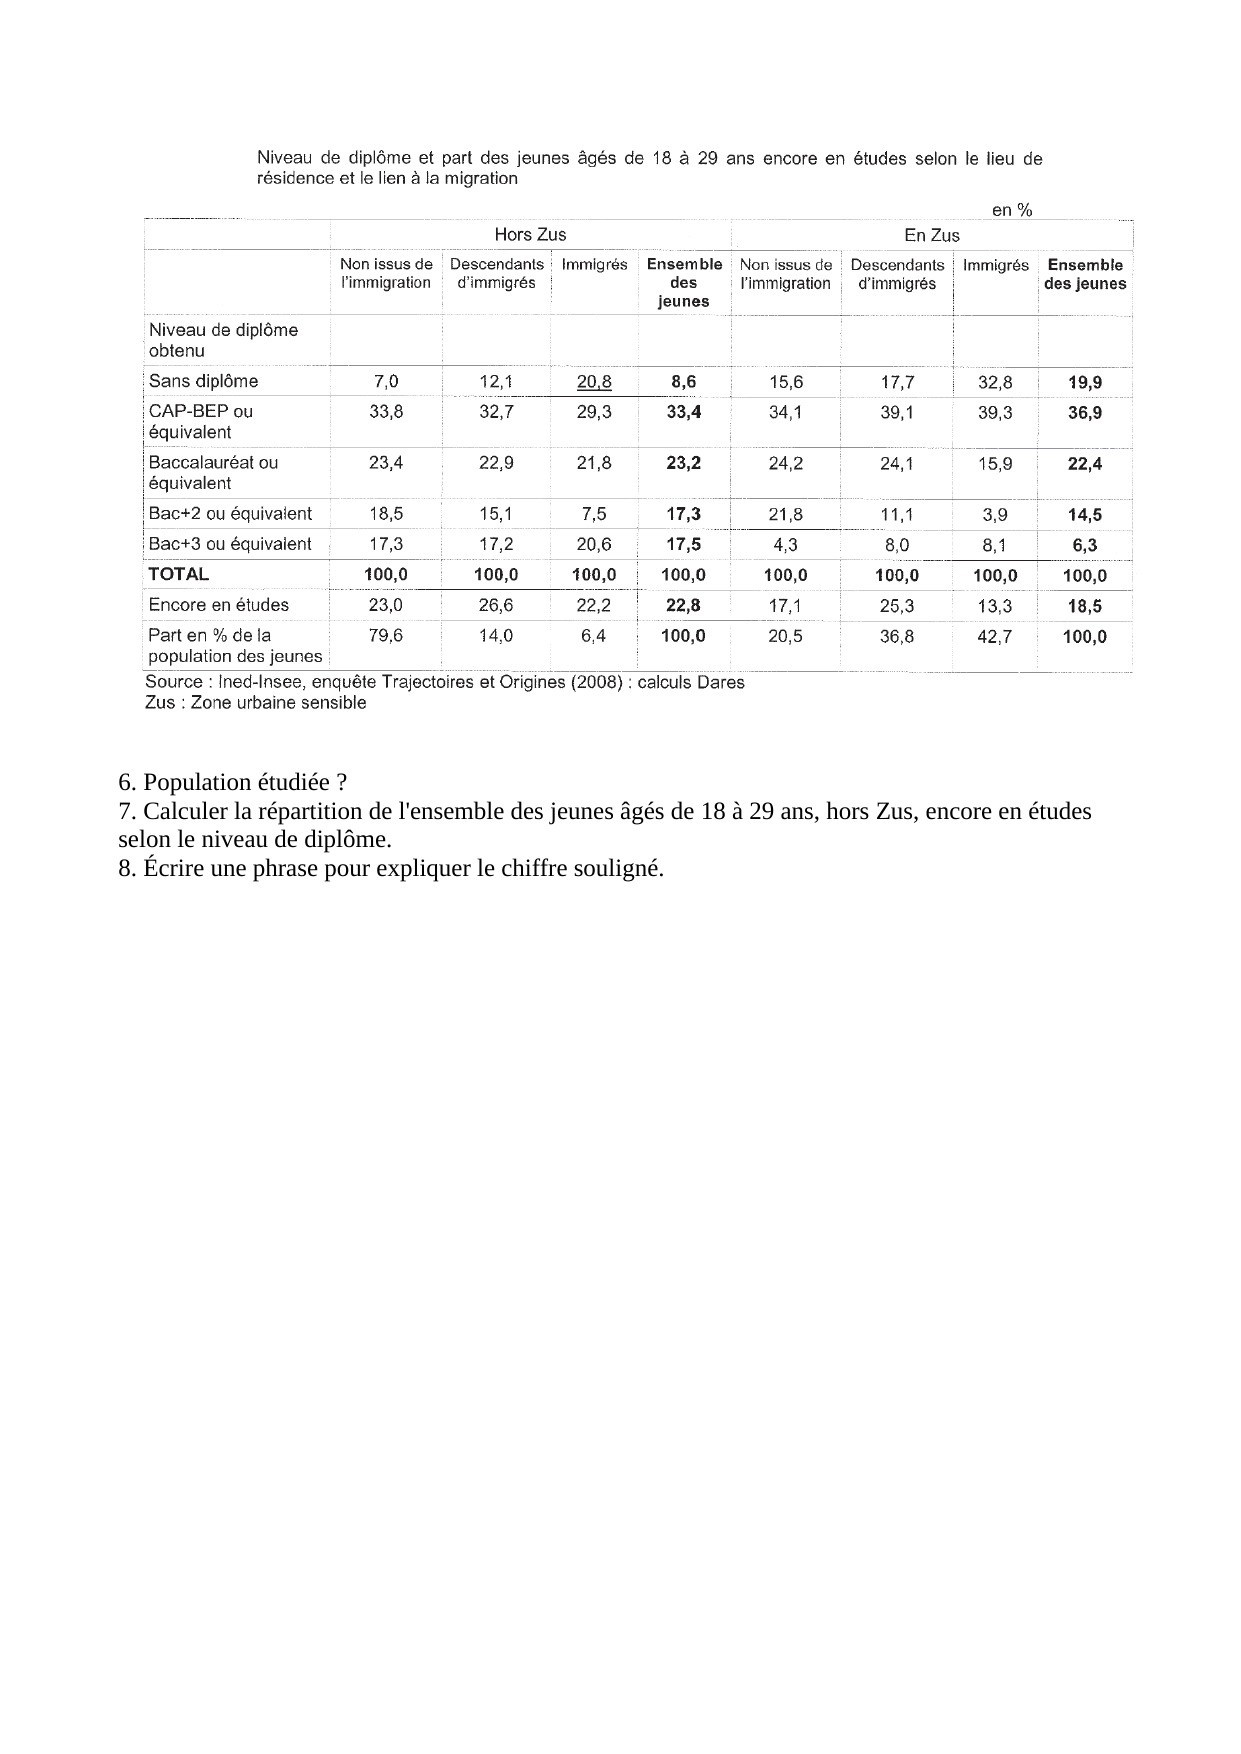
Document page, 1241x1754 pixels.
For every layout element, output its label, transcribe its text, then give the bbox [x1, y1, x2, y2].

text 6. Population étudiée ? [118, 767, 1122, 796]
text 8. Écrire une phrase pour expliquer le chiffre souligné. [118, 853, 1122, 882]
text 7. Calculer la répartition de l'ensemble des jeunes âgés de 18 à 29 ans, hors Zus, encore en études selon le niveau de diplôme. [118, 796, 1122, 853]
picture [133, 135, 1138, 710]
